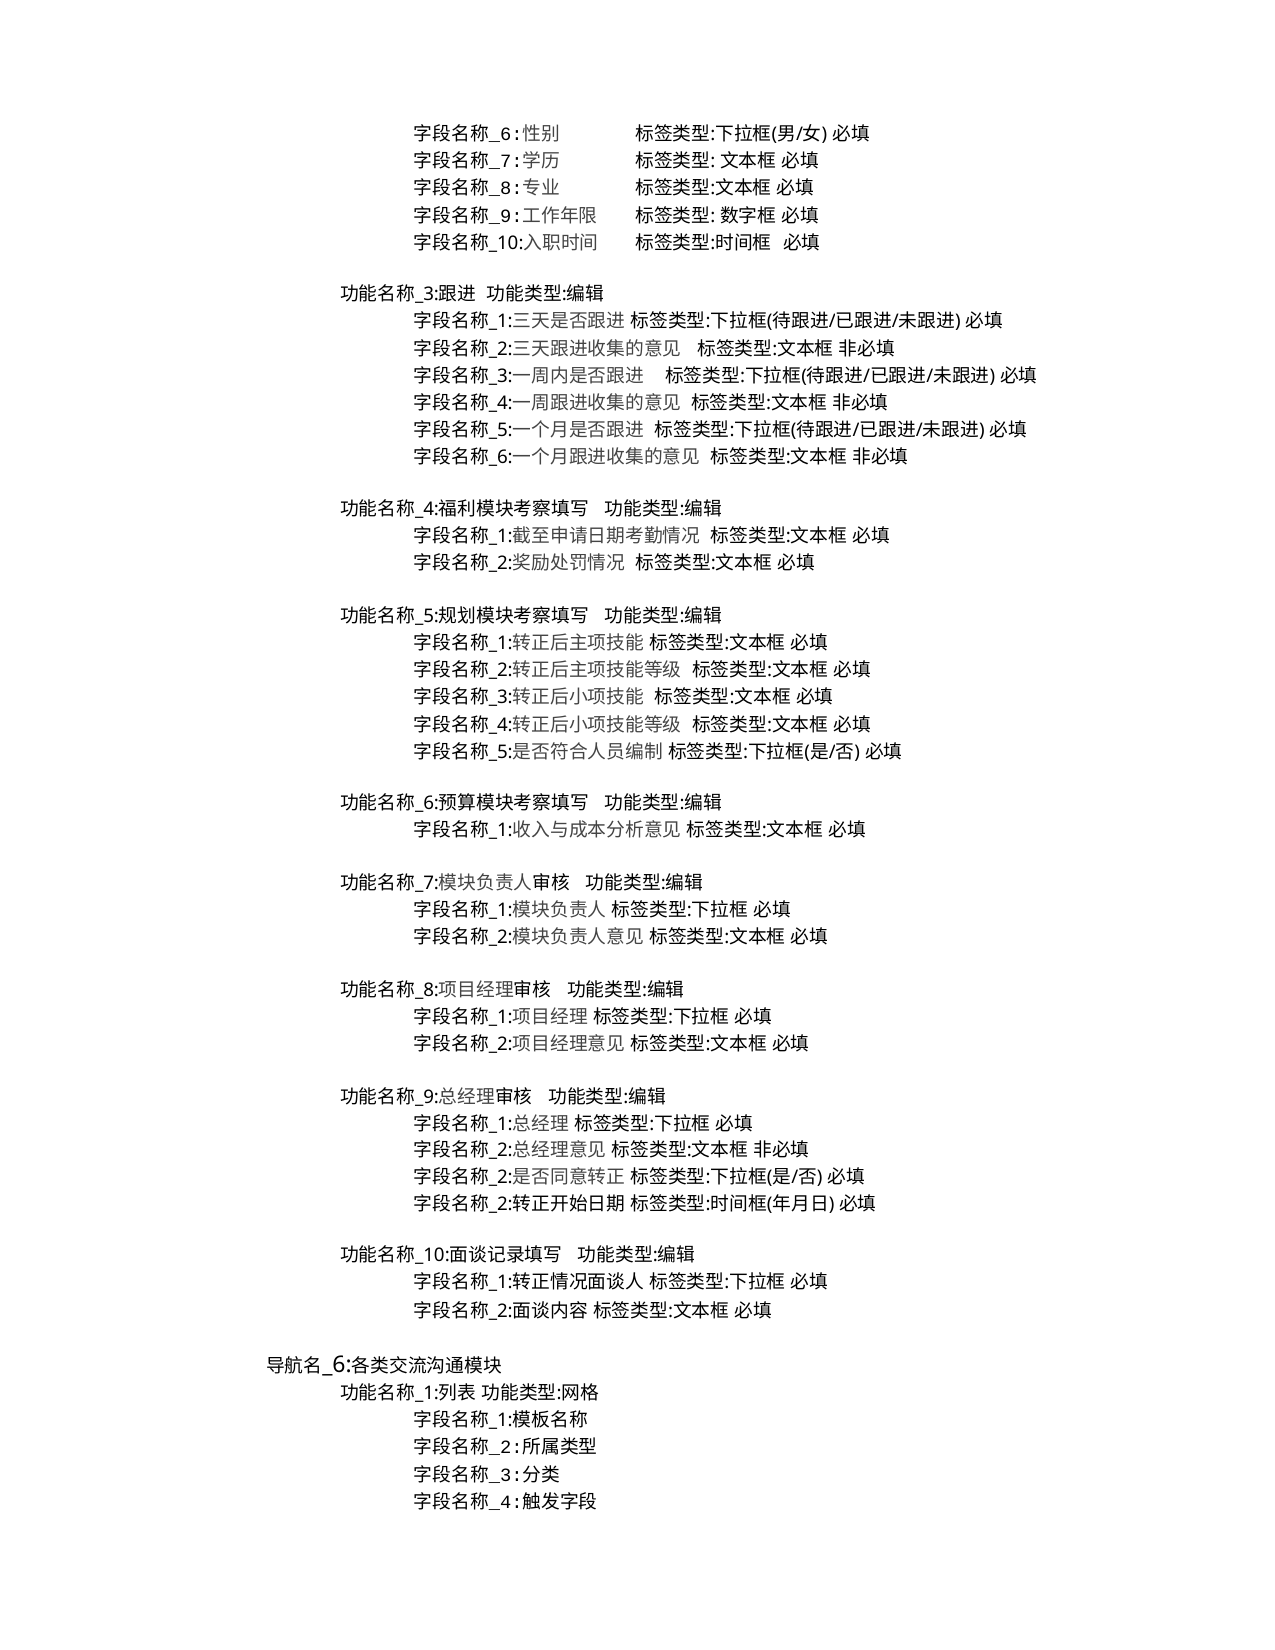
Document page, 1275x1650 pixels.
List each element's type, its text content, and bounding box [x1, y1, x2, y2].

text 字段名称_2:模块负责人意见 标签类型:文本框 必填 [118, 922, 1157, 949]
text 功能名称_4:福利模块考察填写 功能类型:编辑 [118, 495, 1157, 521]
text 字段名称_4:转正后小项技能等级 标签类型:文本框 必填 [118, 709, 1157, 736]
text 功能名称_1:列表 功能类型:网格 [118, 1379, 1157, 1405]
text 功能名称_6:预算模块考察填写 功能类型:编辑 [118, 789, 1157, 814]
text 字段名称_4:触发字段 [118, 1487, 1157, 1514]
text 字段名称_3:分类 [118, 1459, 1157, 1487]
text 字段名称_1:模块负责人 标签类型:下拉框 必填 [118, 894, 1157, 922]
text 字段名称_6:性别 标签类型:下拉框(男/女) 必填 [118, 118, 1157, 146]
text 字段名称_2:是否同意转正 标签类型:下拉框(是/否) 必填 [118, 1161, 1157, 1188]
text 字段名称_1:总经理 标签类型:下拉框 必填 [118, 1109, 1157, 1136]
text 字段名称_2:转正后主项技能等级 标签类型:文本框 必填 [118, 655, 1157, 682]
text 字段名称_1:转正后主项技能 标签类型:文本框 必填 [118, 628, 1157, 655]
text 功能名称_5:规划模块考察填写 功能类型:编辑 [118, 600, 1157, 628]
text 字段名称_5:是否符合人员编制 标签类型:下拉框(是/否) 必填 [118, 736, 1157, 763]
text 字段名称_6:一个月跟进收集的意见 标签类型:文本框 非必填 [118, 442, 1157, 469]
text 功能名称_9:总经理审核 功能类型:编辑 [118, 1081, 1157, 1109]
text 字段名称_2:总经理意见 标签类型:文本框 非必填 [118, 1136, 1157, 1161]
text 字段名称_2:所属类型 [118, 1432, 1157, 1459]
text 字段名称_1:截至申请日期考勤情况 标签类型:文本框 必填 [118, 521, 1157, 548]
text 字段名称_2:面谈内容 标签类型:文本框 必填 [118, 1295, 1157, 1323]
text 字段名称_2:三天跟进收集的意见 标签类型:文本框 非必填 [118, 333, 1157, 360]
text 字段名称_1:三天是否跟进 标签类型:下拉框(待跟进/已跟进/未跟进) 必填 [118, 306, 1157, 333]
text 功能名称_10:面谈记录填写 功能类型:编辑 [118, 1241, 1157, 1267]
text 字段名称_2:转正开始日期 标签类型:时间框(年月日) 必填 [118, 1188, 1157, 1216]
text 字段名称_1:项目经理 标签类型:下拉框 必填 [118, 1002, 1157, 1029]
text 字段名称_3:一周内是否跟进 标签类型:下拉框(待跟进/已跟进/未跟进) 必填 [118, 360, 1157, 387]
text 功能名称_3:跟进 功能类型:编辑 [118, 280, 1157, 306]
text 字段名称_4:一周跟进收集的意见 标签类型:文本框 非必填 [118, 387, 1157, 415]
text 字段名称_2:奖励处罚情况 标签类型:文本框 必填 [118, 548, 1157, 575]
text 字段名称_3:转正后小项技能 标签类型:文本框 必填 [118, 682, 1157, 709]
text 字段名称_7:学历 标签类型: 文本框 必填 [118, 146, 1157, 173]
text 字段名称_5:一个月是否跟进 标签类型:下拉框(待跟进/已跟进/未跟进) 必填 [118, 415, 1157, 442]
text 字段名称_1:转正情况面谈人 标签类型:下拉框 必填 [118, 1267, 1157, 1295]
text 字段名称_1:模板名称 [118, 1405, 1157, 1432]
text 字段名称_10:入职时间 标签类型:时间框 必填 [118, 228, 1157, 255]
text 字段名称_9:工作年限 标签类型: 数字框 必填 [118, 200, 1157, 228]
text 导航名_6:各类交流沟通模块 [118, 1348, 1157, 1379]
text 字段名称_2:项目经理意见 标签类型:文本框 必填 [118, 1029, 1157, 1056]
text 功能名称_7:模块负责人审核 功能类型:编辑 [118, 867, 1157, 894]
text 字段名称_1:收入与成本分析意见 标签类型:文本框 必填 [118, 814, 1157, 842]
text 功能名称_8:项目经理审核 功能类型:编辑 [118, 974, 1157, 1002]
text 字段名称_8:专业 标签类型:文本框 必填 [118, 173, 1157, 200]
